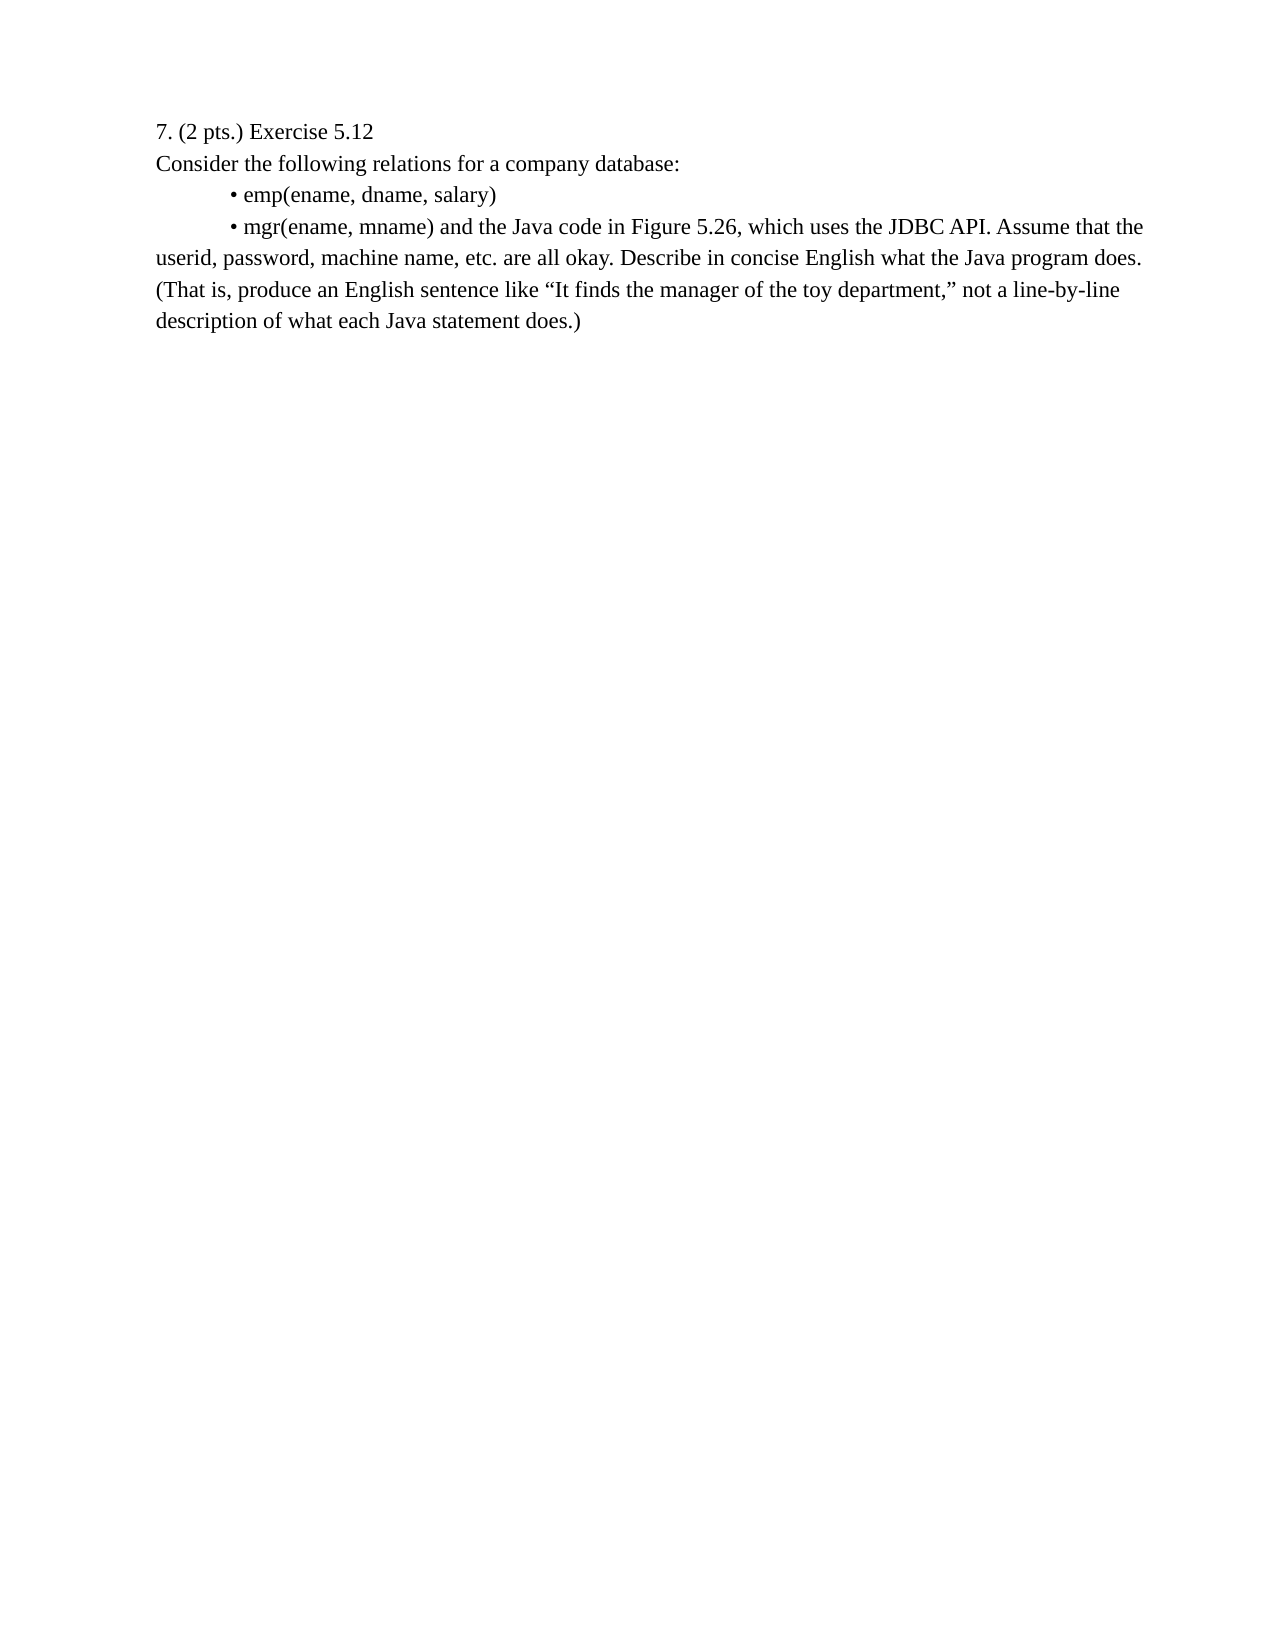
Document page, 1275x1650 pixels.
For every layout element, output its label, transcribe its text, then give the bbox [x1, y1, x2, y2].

text • emp(ename, dname, salary) [156, 181, 1157, 208]
text 7. (2 pts.) Exercise 5.12 [156, 118, 1157, 144]
text • mgr(ename, mname) and the Java code in Figure 5.26, which uses the JDBC API. Assume that the userid, password, machine name, etc. are all okay. Describe in concise English what the Java program does. (That is, produce an English sentence like “It finds the manager of the toy department,” not a line-by-line description of what each Java statement does.) [156, 213, 1157, 334]
text Consider the following relations for a company database: [156, 150, 1157, 176]
